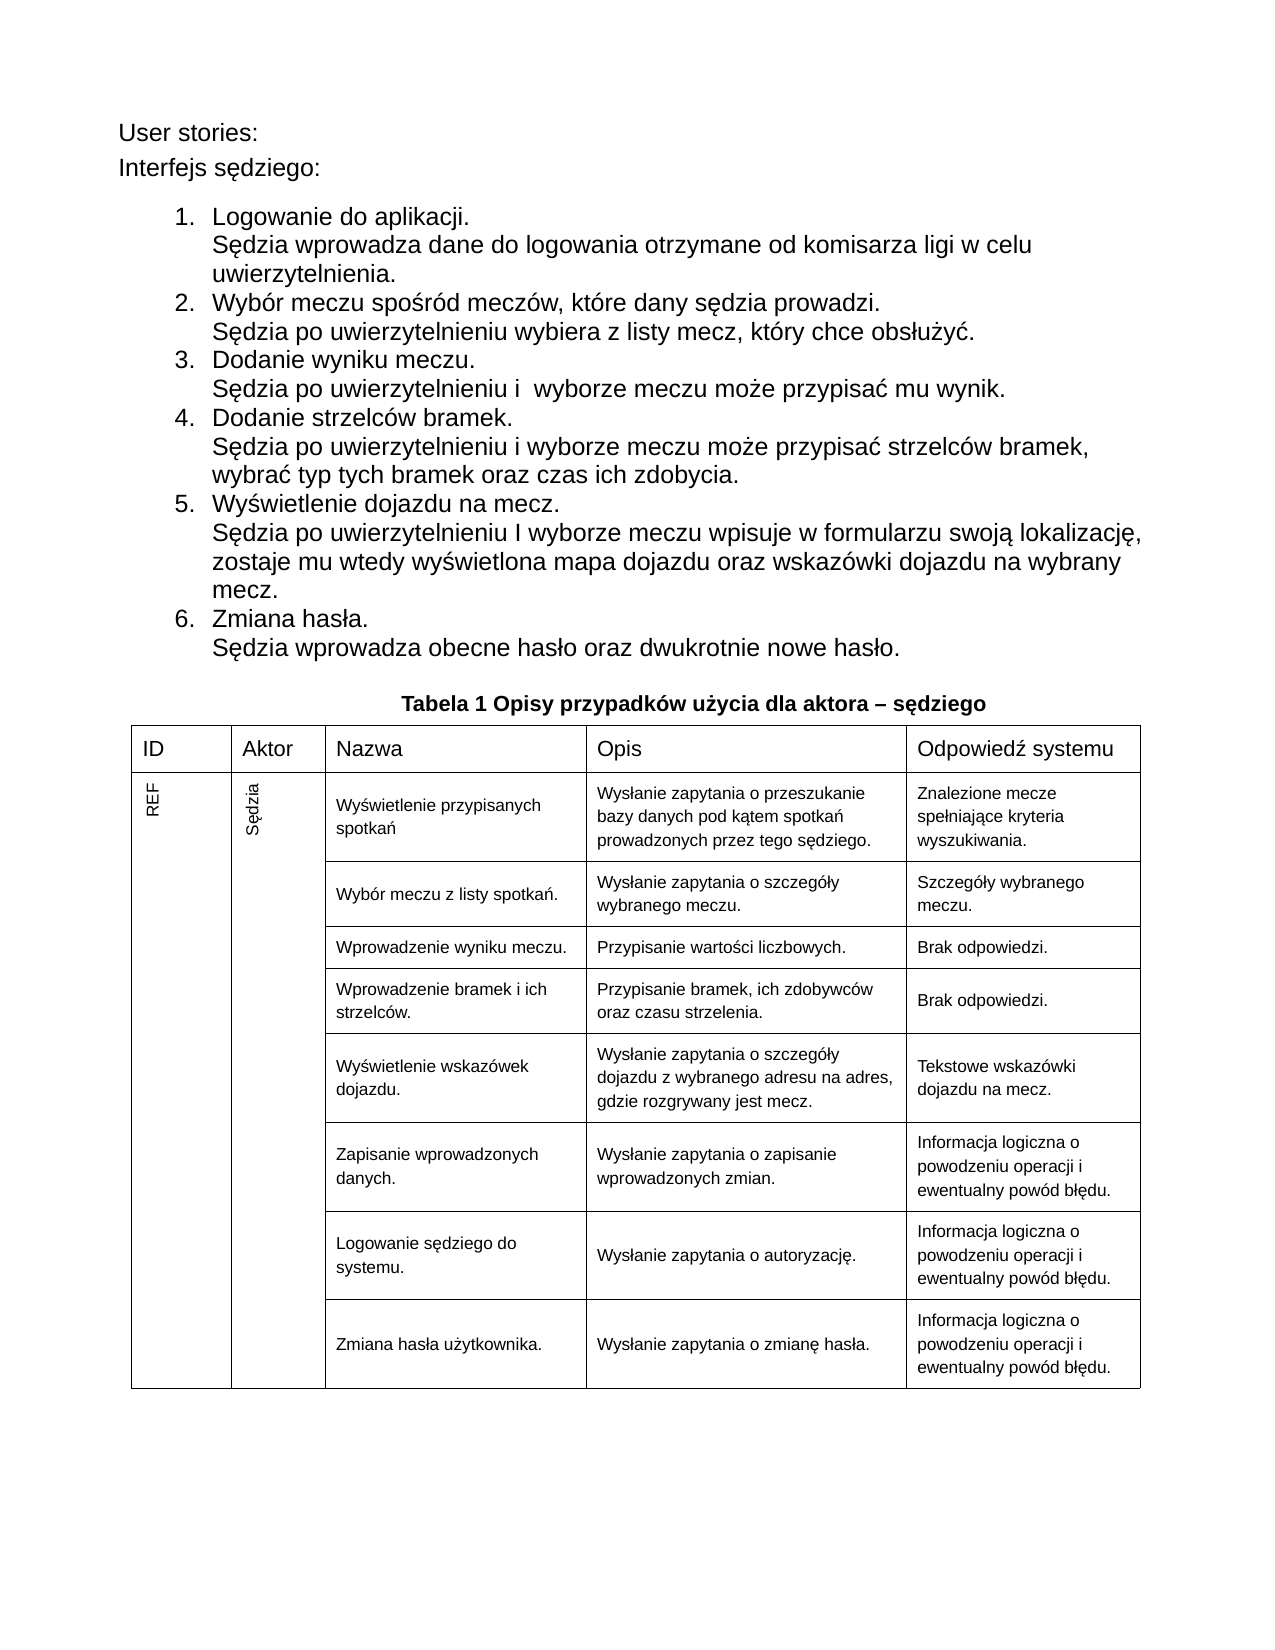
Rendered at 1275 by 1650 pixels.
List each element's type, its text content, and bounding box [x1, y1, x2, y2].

table_cell Brak odpowiedzi. [907, 969, 1140, 1033]
table_header Aktor [232, 726, 325, 772]
table_cell Wyświetlenie przypisanych spotkań [326, 773, 586, 861]
table_header Opis [587, 726, 906, 772]
table_cell Wybór meczu z listy spotkań. [326, 862, 586, 926]
table_cell Przypisanie bramek, ich zdobywców oraz czasu strzelenia. [587, 969, 906, 1033]
text User stories: Interfejs sędziego: [118, 118, 1157, 181]
list Zmiana hasła. [174, 604, 1157, 633]
table_cell Wprowadzenie wyniku meczu. [326, 927, 586, 968]
table_cell Zapisanie wprowadzonych danych. [326, 1123, 586, 1211]
table_cell Informacja logiczna o powodzeniu operacji i ewentualny powód błędu. [907, 1212, 1140, 1299]
table_cell Informacja logiczna o powodzeniu operacji i ewentualny powód błędu. [907, 1123, 1140, 1211]
table_header ID [132, 726, 231, 772]
list Wybór meczu spośród meczów, które dany sędzia prowadzi. Sędzia po uwierzytelnieniu wybiera z listy mecz, który chce obsłużyć. [174, 288, 1157, 345]
table_header Odpowiedź systemu [907, 726, 1140, 772]
table_cell Wysłanie zapytania o zapisanie wprowadzonych zmian. [587, 1123, 906, 1211]
table_cell Znalezione mecze spełniające kryteria wyszukiwania. [907, 773, 1140, 861]
list Sędzia po uwierzytelnieniu I wyborze meczu wpisuje w formularzu swoją lokalizację, zostaje mu wtedy wyświetlona mapa dojazdu oraz wskazówki dojazdu na wybrany mecz. [174, 518, 1157, 604]
table_cell Wyświetlenie wskazówek dojazdu. [326, 1034, 586, 1122]
table_cell Wysłanie zapytania o przeszukanie bazy danych pod kątem spotkań prowadzonych przez tego sędziego. [587, 773, 906, 861]
table_cell Wysłanie zapytania o autoryzację. [587, 1212, 906, 1299]
list Sędzia wprowadza dane do logowania otrzymane od komisarza ligi w celu uwierzytelnienia. [174, 230, 1157, 288]
table_cell Brak odpowiedzi. [907, 927, 1140, 968]
table_cell Tekstowe wskazówki dojazdu na mecz. [907, 1034, 1140, 1122]
list Sędzia wprowadza obecne hasło oraz dwukrotnie nowe hasło. [174, 633, 1157, 690]
list Dodanie strzelców bramek. Sędzia po uwierzytelnieniu i wyborze meczu może przypisać strzelców bramek, wybrać typ tych bramek oraz czas ich zdobycia. [174, 403, 1157, 489]
table_cell Logowanie sędziego do systemu. [326, 1212, 586, 1299]
table_header Nazwa [326, 726, 586, 772]
table_cell Szczegóły wybranego meczu. [907, 862, 1140, 926]
list Logowanie do aplikacji. [174, 202, 1157, 230]
table_cell Sędzia [232, 773, 325, 1388]
table_cell Wysłanie zapytania o szczegóły wybranego meczu. [587, 862, 906, 926]
table_cell Wysłanie zapytania o szczegóły dojazdu z wybranego adresu na adres, gdzie rozgrywany jest mecz. [587, 1034, 906, 1122]
table_cell REF [132, 773, 231, 1388]
list Wyświetlenie dojazdu na mecz. [174, 489, 1157, 518]
table_cell Informacja logiczna o powodzeniu operacji i ewentualny powód błędu. [907, 1300, 1140, 1388]
text Tabela 1 Opisy przypadków użycia dla aktora – sędziego [231, 690, 1157, 716]
table_cell Zmiana hasła użytkownika. [326, 1300, 586, 1388]
list Dodanie wyniku meczu. Sędzia po uwierzytelnieniu i wyborze meczu może przypisać mu wynik. [174, 345, 1157, 403]
table_cell Wysłanie zapytania o zmianę hasła. [587, 1300, 906, 1388]
table_cell Wprowadzenie bramek i ich strzelców. [326, 969, 586, 1033]
table_cell Przypisanie wartości liczbowych. [587, 927, 906, 968]
